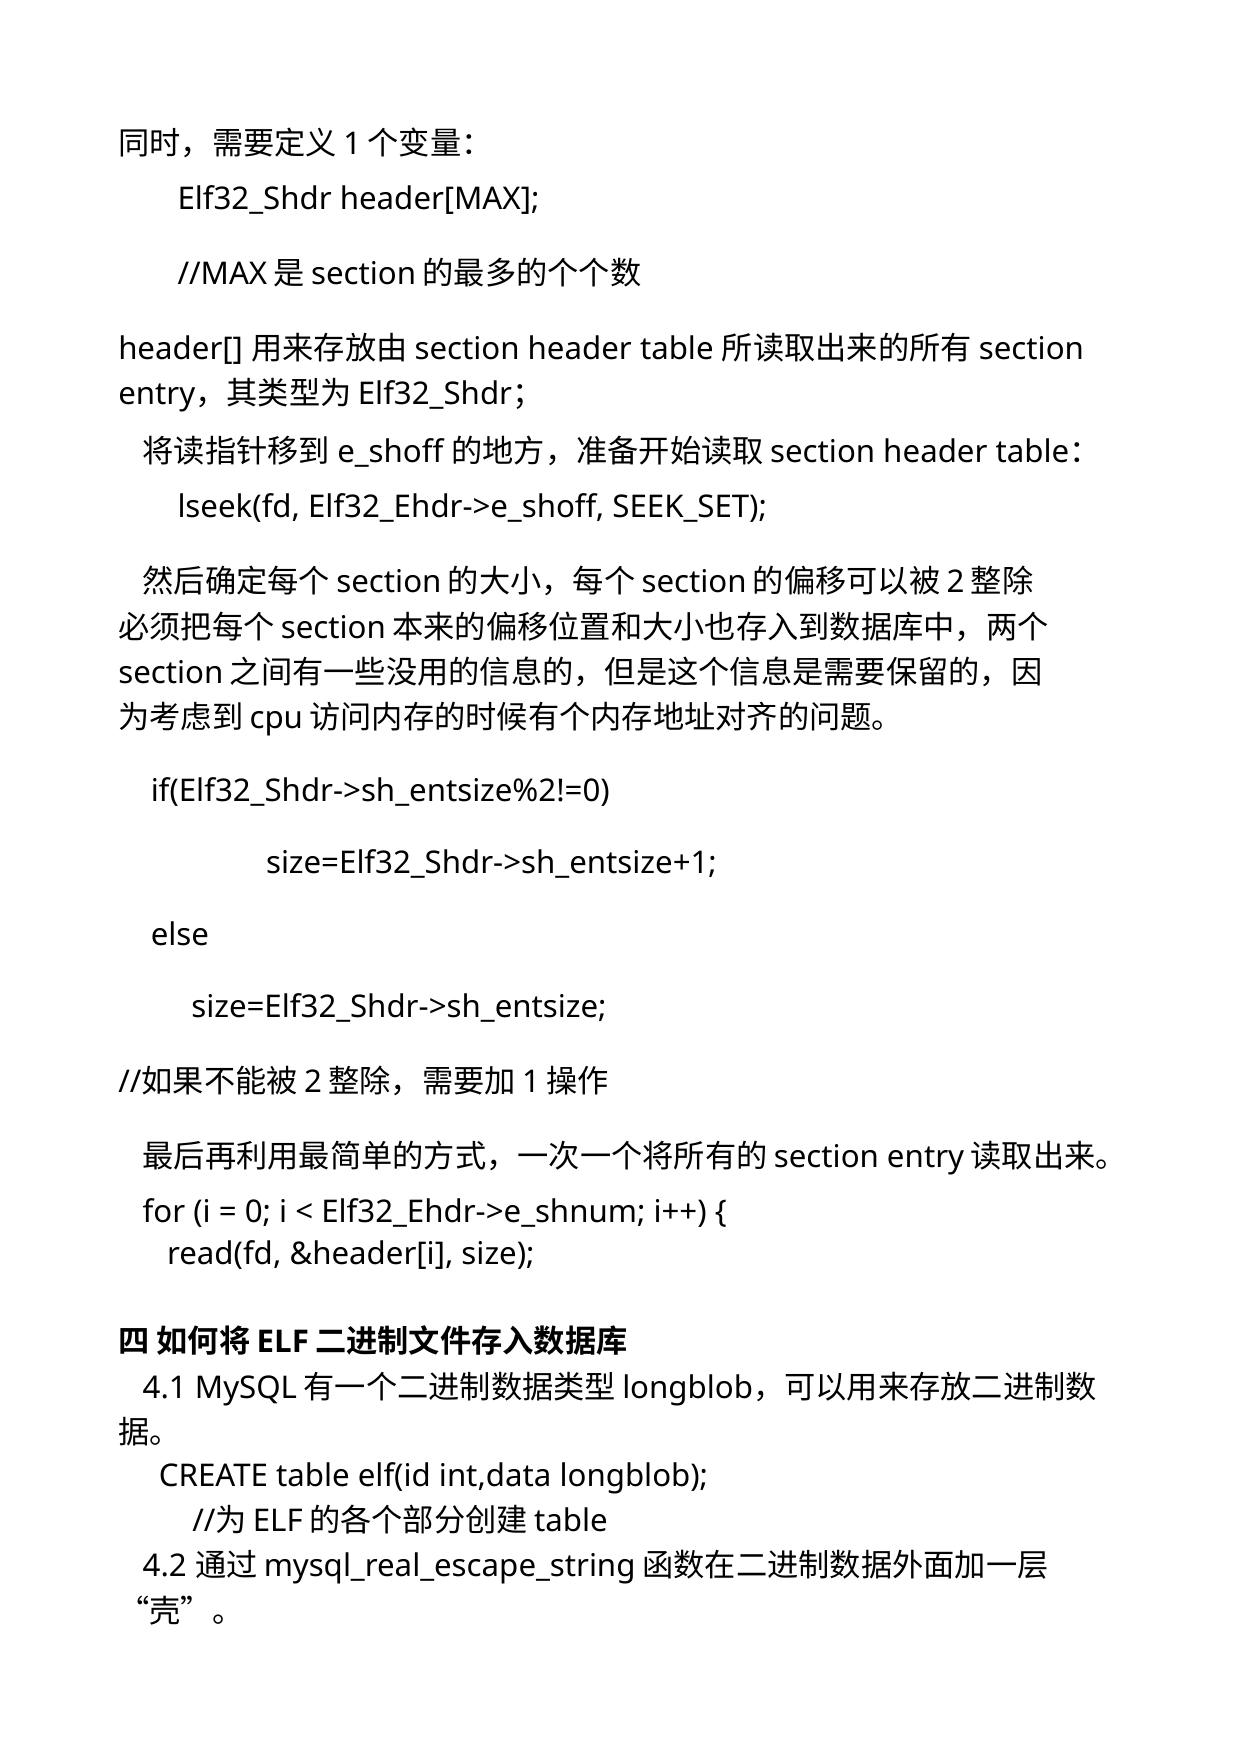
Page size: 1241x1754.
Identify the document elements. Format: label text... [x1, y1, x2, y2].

text 4.1 MySQL有一个二进制数据类型longblob，可以用来存放二进制数据。 [118, 1362, 1122, 1452]
text read(fd, &header[i], size); [118, 1231, 1122, 1274]
text 将读指针移到 e_shoff 的地方，准备开始读取section header table： [118, 426, 1122, 472]
text for (i = 0; i < Elf32_Ehdr->e_shnum; i++) { [118, 1189, 1122, 1231]
text //为ELF的各个部分创建table [118, 1495, 1122, 1541]
text 四 如何将ELF二进制文件存入数据库 [118, 1316, 1122, 1362]
text lseek(fd, Elf32_Ehdr->e_shoff, SEEK_SET); [177, 484, 1063, 527]
text //MAX是section的最多的个个数 [177, 248, 1063, 293]
text header[] 用来存放由 section header table 所读取出来的所有 section entry，其类型为Elf32_Shdr； [118, 323, 1122, 414]
text if(Elf32_Shdr->sh_entsize%2!=0) [118, 767, 1063, 810]
text else [118, 912, 1063, 954]
text 同时，需要定义1个变量： [118, 118, 1122, 163]
text //如果不能被2整除，需要加1操作 [118, 1056, 1063, 1101]
text 4.2 通过mysql_real_escape_string函数在二进制数据外面加一层“壳”。 [118, 1541, 1122, 1631]
text size=Elf32_Shdr->sh_entsize; [118, 984, 1063, 1026]
text Elf32_Shdr header[MAX]; [177, 176, 1063, 219]
text 最后再利用最简单的方式，一次一个将所有的section entry读取出来。 [118, 1131, 1122, 1176]
text 然后确定每个section的大小，每个section的偏移可以被2整除必须把每个section本来的偏移位置和大小也存入到数据库中，两个section之间有一些没用的信息的，但是这个信息是需要保留的，因为考虑到cpu访问内存的时候有个内存地址对齐的问题。 [118, 556, 1063, 738]
text size=Elf32_Shdr->sh_entsize+1; [118, 839, 1063, 882]
text CREATE table elf(id int,data longblob); [118, 1452, 1122, 1495]
